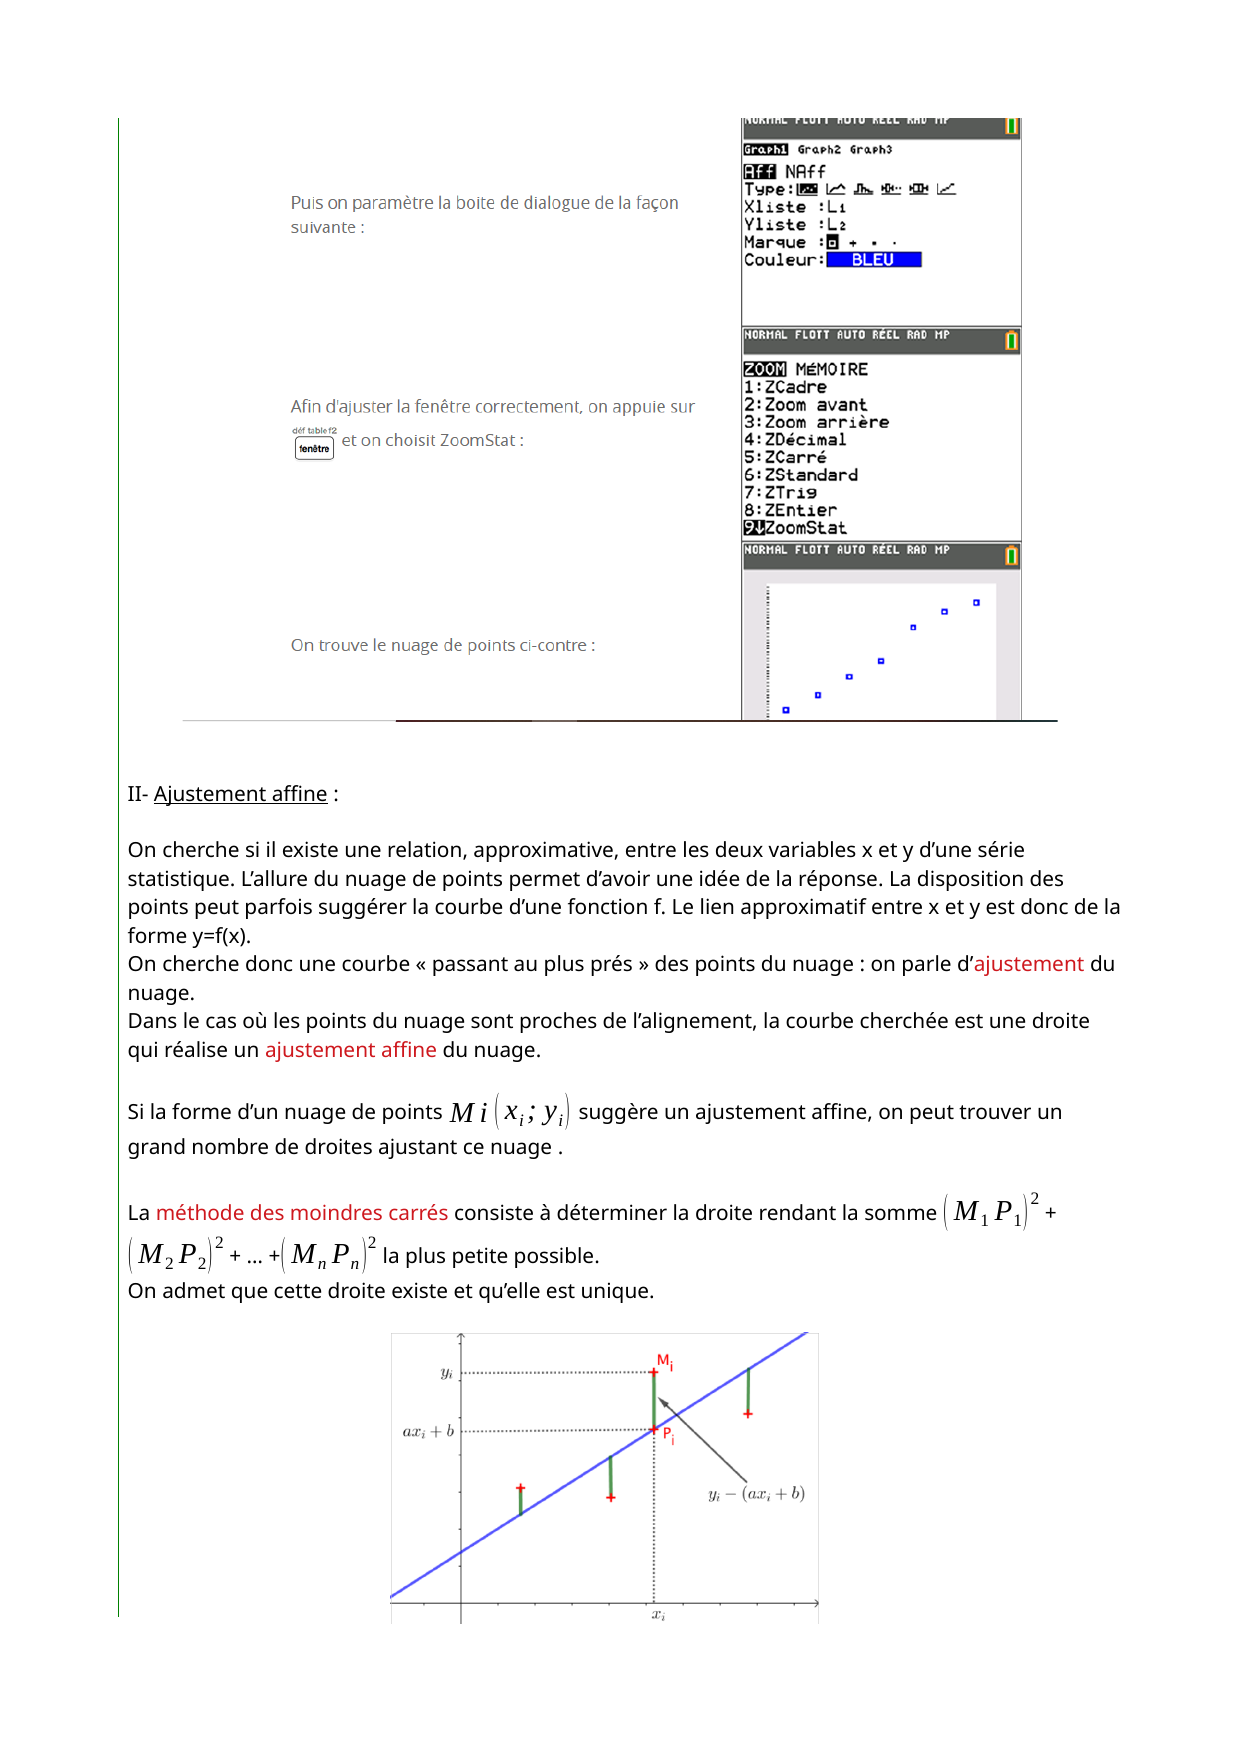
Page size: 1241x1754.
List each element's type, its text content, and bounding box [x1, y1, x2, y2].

text La méthode des moindres carrés consiste à déterminer la droite rendant la somme + + … + la plus petite possible. [119, 1189, 1122, 1276]
text II- Ajustement affine : [119, 779, 1122, 807]
text Dans le cas où les points du nuage sont proches de l’alignement, la courbe cherchée est une droite qui réalise un ajustement affine du nuage. [119, 1006, 1122, 1063]
text On cherche donc une courbe « passant au plus prés » des points du nuage : on parle d’ajustement du nuage. [119, 949, 1122, 1006]
text On cherche si il existe une relation, approximative, entre les deux variables x et y d’une série statistique. L’allure du nuage de points permet d’avoir une idée de la réponse. La disposition des points peut parfois suggérer la courbe d’une fonction f. Le lien approximatif entre x et y est donc de la forme y=f(x). [119, 836, 1122, 949]
picture [182, 118, 1058, 722]
text Si la forme d’un nuage de points suggère un ajustement affine, on peut trouver un grand nombre de droites ajustant ce nuage . [119, 1092, 1122, 1161]
picture [381, 1332, 859, 1624]
text On admet que cette droite existe et qu’elle est unique. [119, 1276, 1122, 1304]
